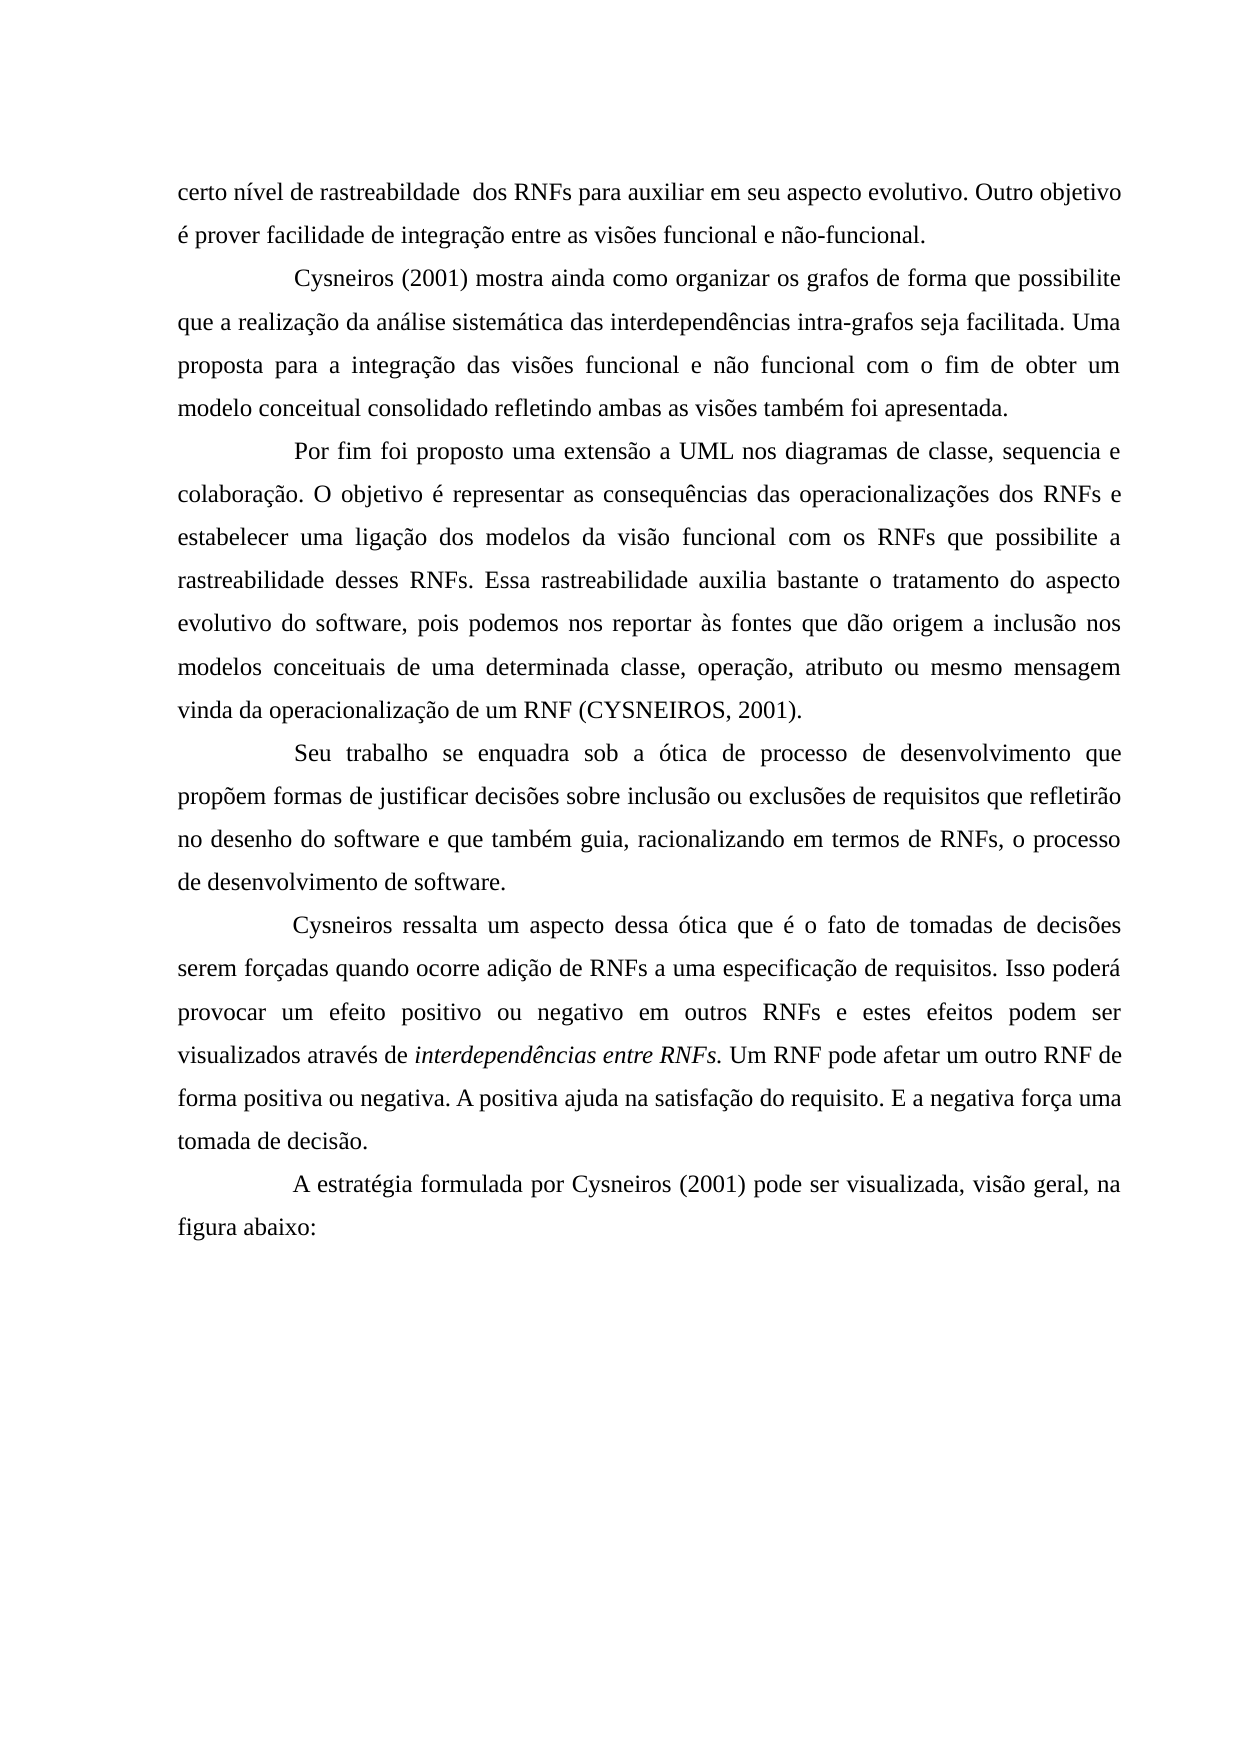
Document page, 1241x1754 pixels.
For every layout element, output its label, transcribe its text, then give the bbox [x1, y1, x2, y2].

text Seu trabalho se enquadra sob a ótica de processo de desenvolvimento que propõem formas de justificar decisões sobre inclusão ou exclusões de requisitos que refletirão no desenho do software e que também guia, racionalizando em termos de RNFs, o processo de desenvolvimento de software. [177, 738, 1122, 896]
text A estratégia formulada por Cysneiros (2001) pode ser visualizada, visão geral, na figura abaixo: [177, 1169, 1122, 1241]
text certo nível de rastreabildade dos RNFs para auxiliar em seu aspecto evolutivo. Outro objetivo é prover facilidade de integração entre as visões funcional e não-funcional. [177, 177, 1122, 249]
text Cysneiros (2001) mostra ainda como organizar os grafos de forma que possibilite que a realização da análise sistemática das interdependências intra-grafos seja facilitada. Uma proposta para a integração das visões funcional e não funcional com o fim de obter um modelo conceitual consolidado refletindo ambas as visões também foi apresentada. [177, 263, 1122, 422]
text Cysneiros ressalta um aspecto dessa ótica que é o fato de tomadas de decisões serem forçadas quando ocorre adição de RNFs a uma especificação de requisitos. Isso poderá provocar um efeito positivo ou negativo em outros RNFs e estes efeitos podem ser visualizados através de interdependências entre RNFs. Um RNF pode afetar um outro RNF de forma positiva ou negativa. A positiva ajuda na satisfação do requisito. E a negativa força uma tomada de decisão. [177, 910, 1122, 1155]
text Por fim foi proposto uma extensão a UML nos diagramas de classe, sequencia e colaboração. O objetivo é representar as consequências das operacionalizações dos RNFs e estabelecer uma ligação dos modelos da visão funcional com os RNFs que possibilite a rastreabilidade desses RNFs. Essa rastreabilidade auxilia bastante o tratamento do aspecto evolutivo do software, pois podemos nos reportar às fontes que dão origem a inclusão nos modelos conceituais de uma determinada classe, operação, atributo ou mesmo mensagem vinda da operacionalização de um RNF (CYSNEIROS, 2001). [177, 436, 1122, 723]
